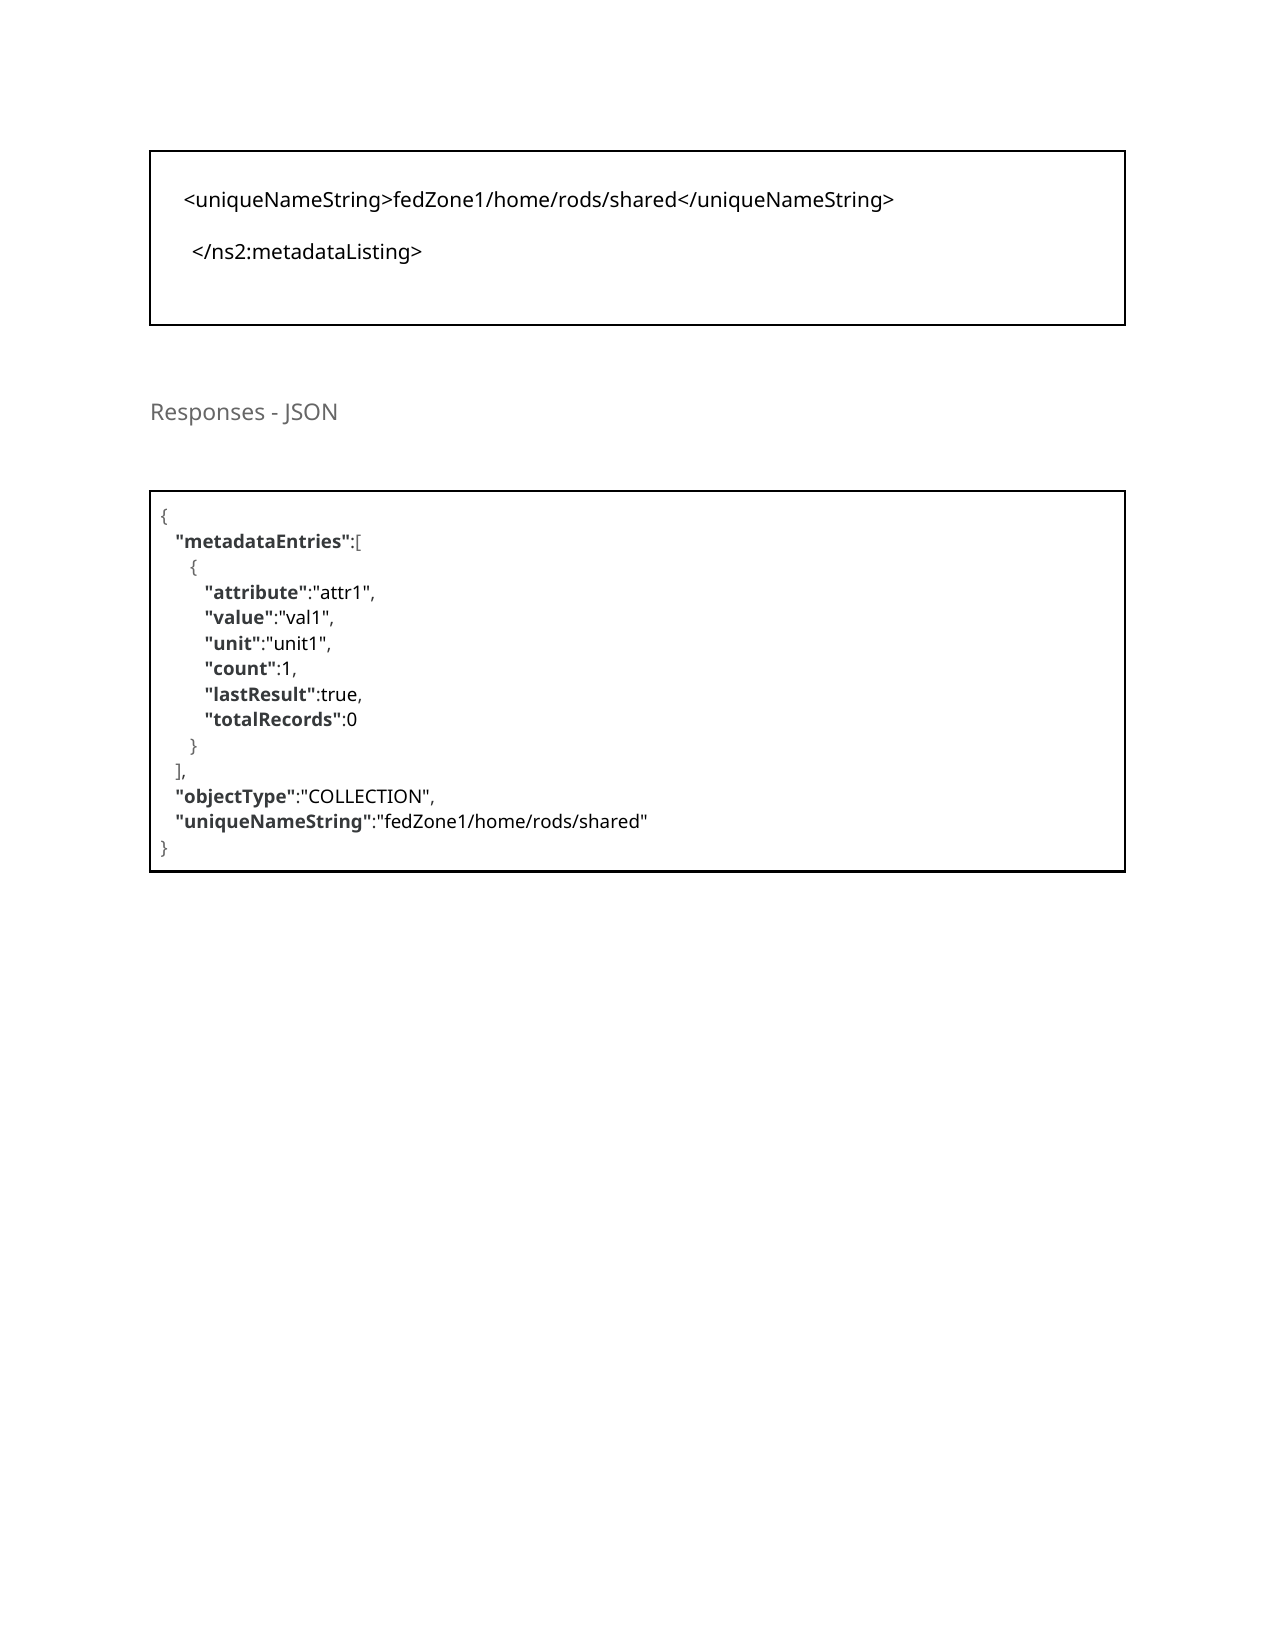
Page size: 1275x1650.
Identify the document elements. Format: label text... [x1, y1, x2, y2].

subtitle Responses - JSON [150, 395, 1125, 427]
table_header { "metadataEntries":[ { "attribute":"attr1", "value":"val1", "unit":"unit1", "count":1, "lastResult":true, "totalRecords":0 } ], "objectType":"COLLECTION", "uniqueNameString":"fedZone1/home/rods/shared" } [151, 492, 1124, 870]
table_header <uniqueNameString>fedZone1/home/rods/shared</uniqueNameString> </ns2:metadataListing> [151, 152, 1124, 324]
